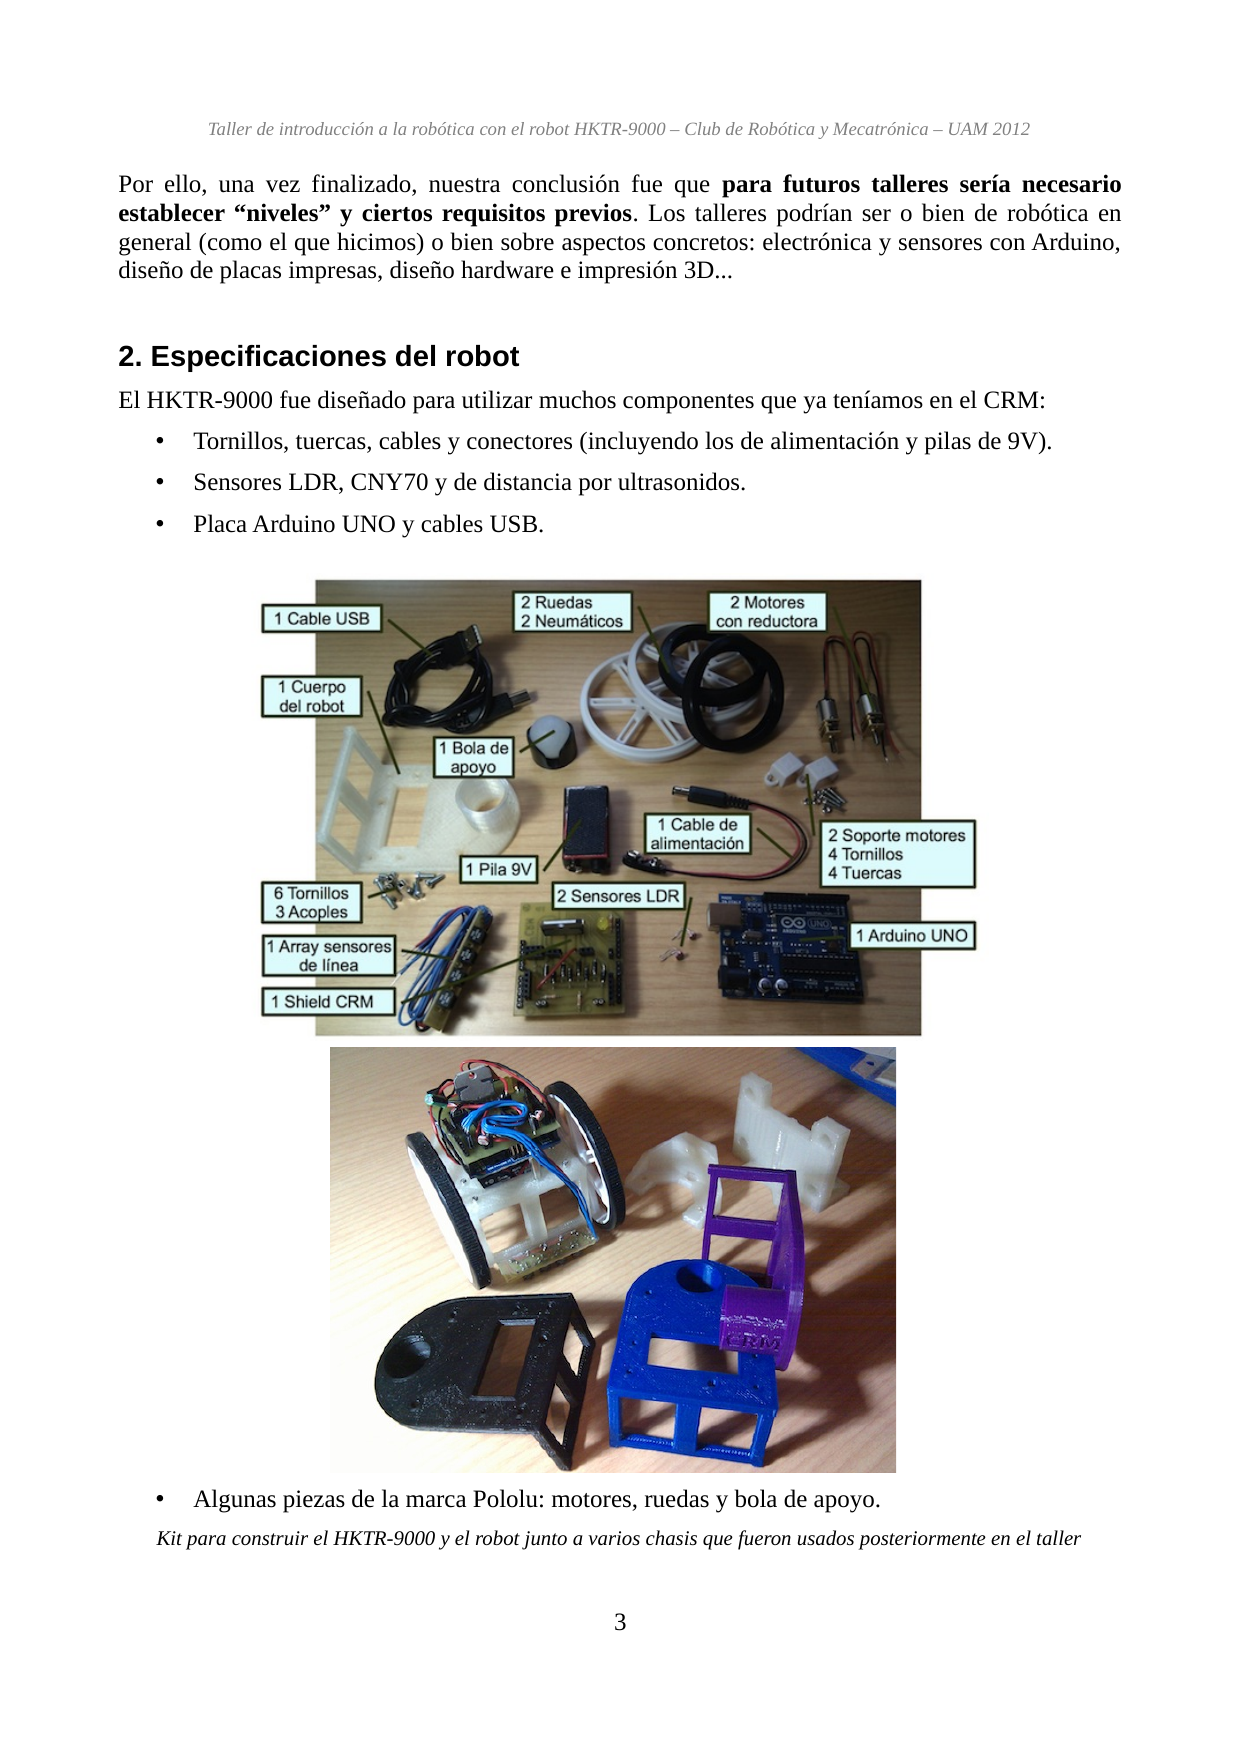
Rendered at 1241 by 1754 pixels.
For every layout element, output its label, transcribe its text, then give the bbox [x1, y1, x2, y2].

list Placa Arduino UNO y cables USB. [156, 509, 1122, 537]
list Sensores LDR, CNY70 y de distancia por ultrasonidos. [156, 467, 1122, 496]
list Algunas piezas de la marca Pololu: motores, ruedas y bola de apoyo. [156, 550, 1122, 1513]
picture [330, 1047, 897, 1473]
text Kit para construir el HKTR-9000 y el robot junto a varios chasis que fueron usados posteriormente en el taller [118, 1525, 1122, 1549]
list Tornillos, tuercas, cables y conectores (incluyendo los de alimentación y pilas de 9V). [156, 426, 1122, 455]
text Por ello, una vez finalizado, nuestra conclusión fue que para futuros talleres sería necesario establecer “niveles” y ciertos requisitos previos. Los talleres podrían ser o bien de robótica en general (como el que hicimos) o bien sobre aspectos concretos: electrónica y sensores con Arduino, diseño de placas impresas, diseño hardware e impresión 3D... [118, 169, 1122, 284]
text El HKTR-9000 fue diseñado para utilizar muchos componentes que ya teníamos en el CRM: [118, 385, 1122, 414]
subtitle 2. Especificaciones del robot [118, 339, 1122, 373]
picture [251, 573, 989, 1041]
